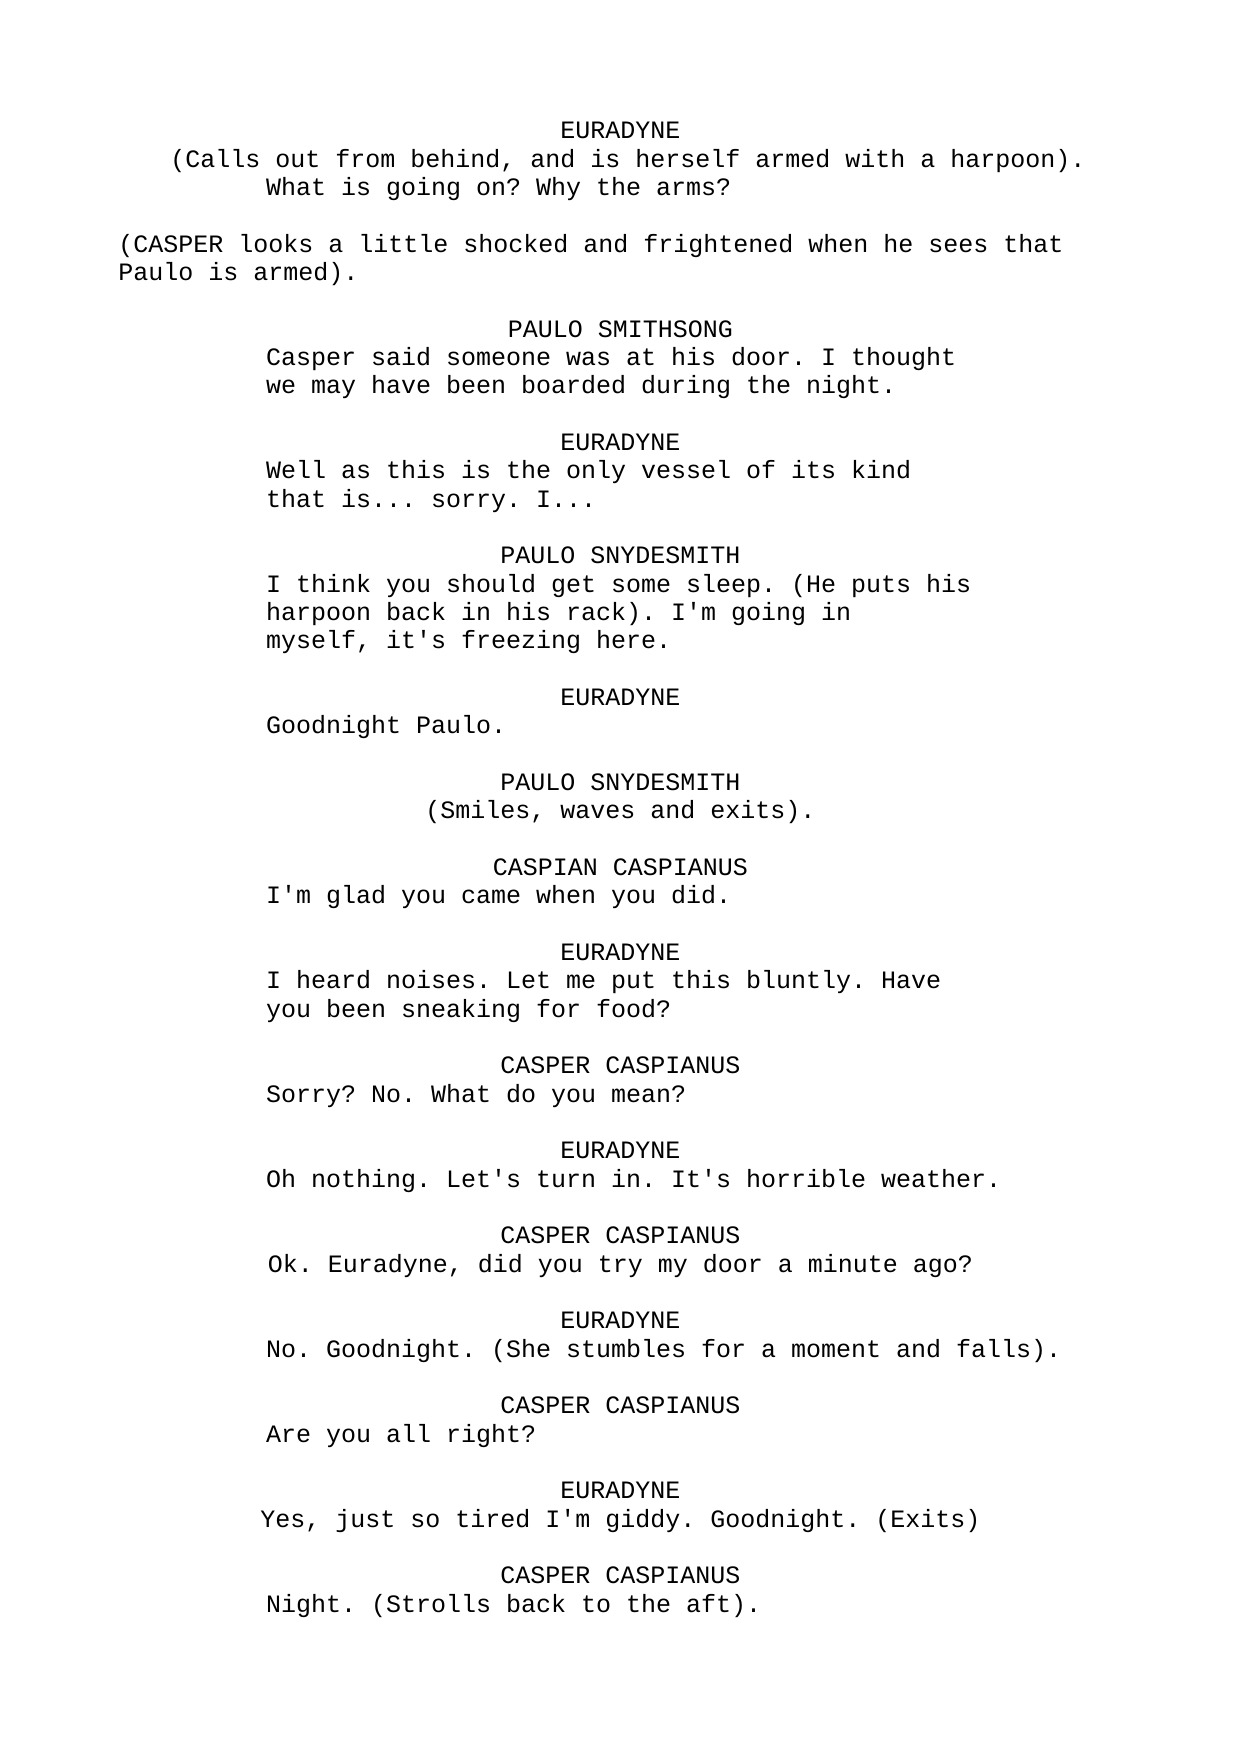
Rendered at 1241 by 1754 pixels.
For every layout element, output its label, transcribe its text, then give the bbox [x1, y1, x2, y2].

text CASPER CASPIANUS [118, 1393, 1122, 1421]
text I heard noises. Let me put this bluntly. Have [118, 968, 1122, 996]
text CASPIAN CASPIANUS [118, 855, 1122, 883]
text Ok. Euradyne, did you try my door a minute ago? [118, 1251, 1122, 1280]
text EURADYNE [118, 940, 1122, 968]
text we may have been boarded during the night. [118, 373, 1122, 401]
text CASPER CASPIANUS [118, 1563, 1122, 1591]
text Well as this is the only vessel of its kind [118, 458, 1122, 486]
text (Calls out from behind, and is herself armed with a harpoon). [118, 146, 1122, 175]
text EURADYNE [118, 430, 1122, 458]
text EURADYNE [118, 1138, 1122, 1166]
text (CASPER looks a little shocked and frightened when he sees that Paulo is armed). [118, 231, 1122, 288]
text EURADYNE [118, 1308, 1122, 1336]
text EURADYNE [118, 1478, 1122, 1506]
text Night. (Strolls back to the aft). [118, 1591, 1122, 1620]
text PAULO SNYDESMITH [118, 770, 1122, 798]
text No. Goodnight. (She stumbles for a moment and falls). [118, 1336, 1122, 1365]
text Sorry? No. What do you mean? [118, 1081, 1122, 1110]
text EURADYNE [118, 118, 1122, 146]
text Casper said someone was at his door. I thought [118, 345, 1122, 373]
text Goodnight Paulo. [118, 713, 1122, 741]
text PAULO SNYDESMITH [118, 543, 1122, 571]
text EURADYNE [118, 685, 1122, 713]
text CASPER CASPIANUS [118, 1053, 1122, 1081]
text Are you all right? [118, 1421, 1122, 1450]
text harpoon back in his rack). I'm going in [118, 600, 1122, 628]
text you been sneaking for food? [118, 996, 1122, 1025]
text Yes, just so tired I'm giddy. Goodnight. (Exits) [118, 1506, 1122, 1535]
text I think you should get some sleep. (He puts his [118, 571, 1122, 600]
text CASPER CASPIANUS [118, 1223, 1122, 1251]
text PAULO SMITHSONG [118, 316, 1122, 345]
text I'm glad you came when you did. [118, 883, 1122, 911]
text myself, it's freezing here. [118, 628, 1122, 656]
text Oh nothing. Let's turn in. It's horrible weather. [118, 1166, 1122, 1195]
text What is going on? Why the arms? [118, 175, 1122, 203]
text that is... sorry. I... [118, 486, 1122, 515]
text (Smiles, waves and exits). [118, 798, 1122, 826]
